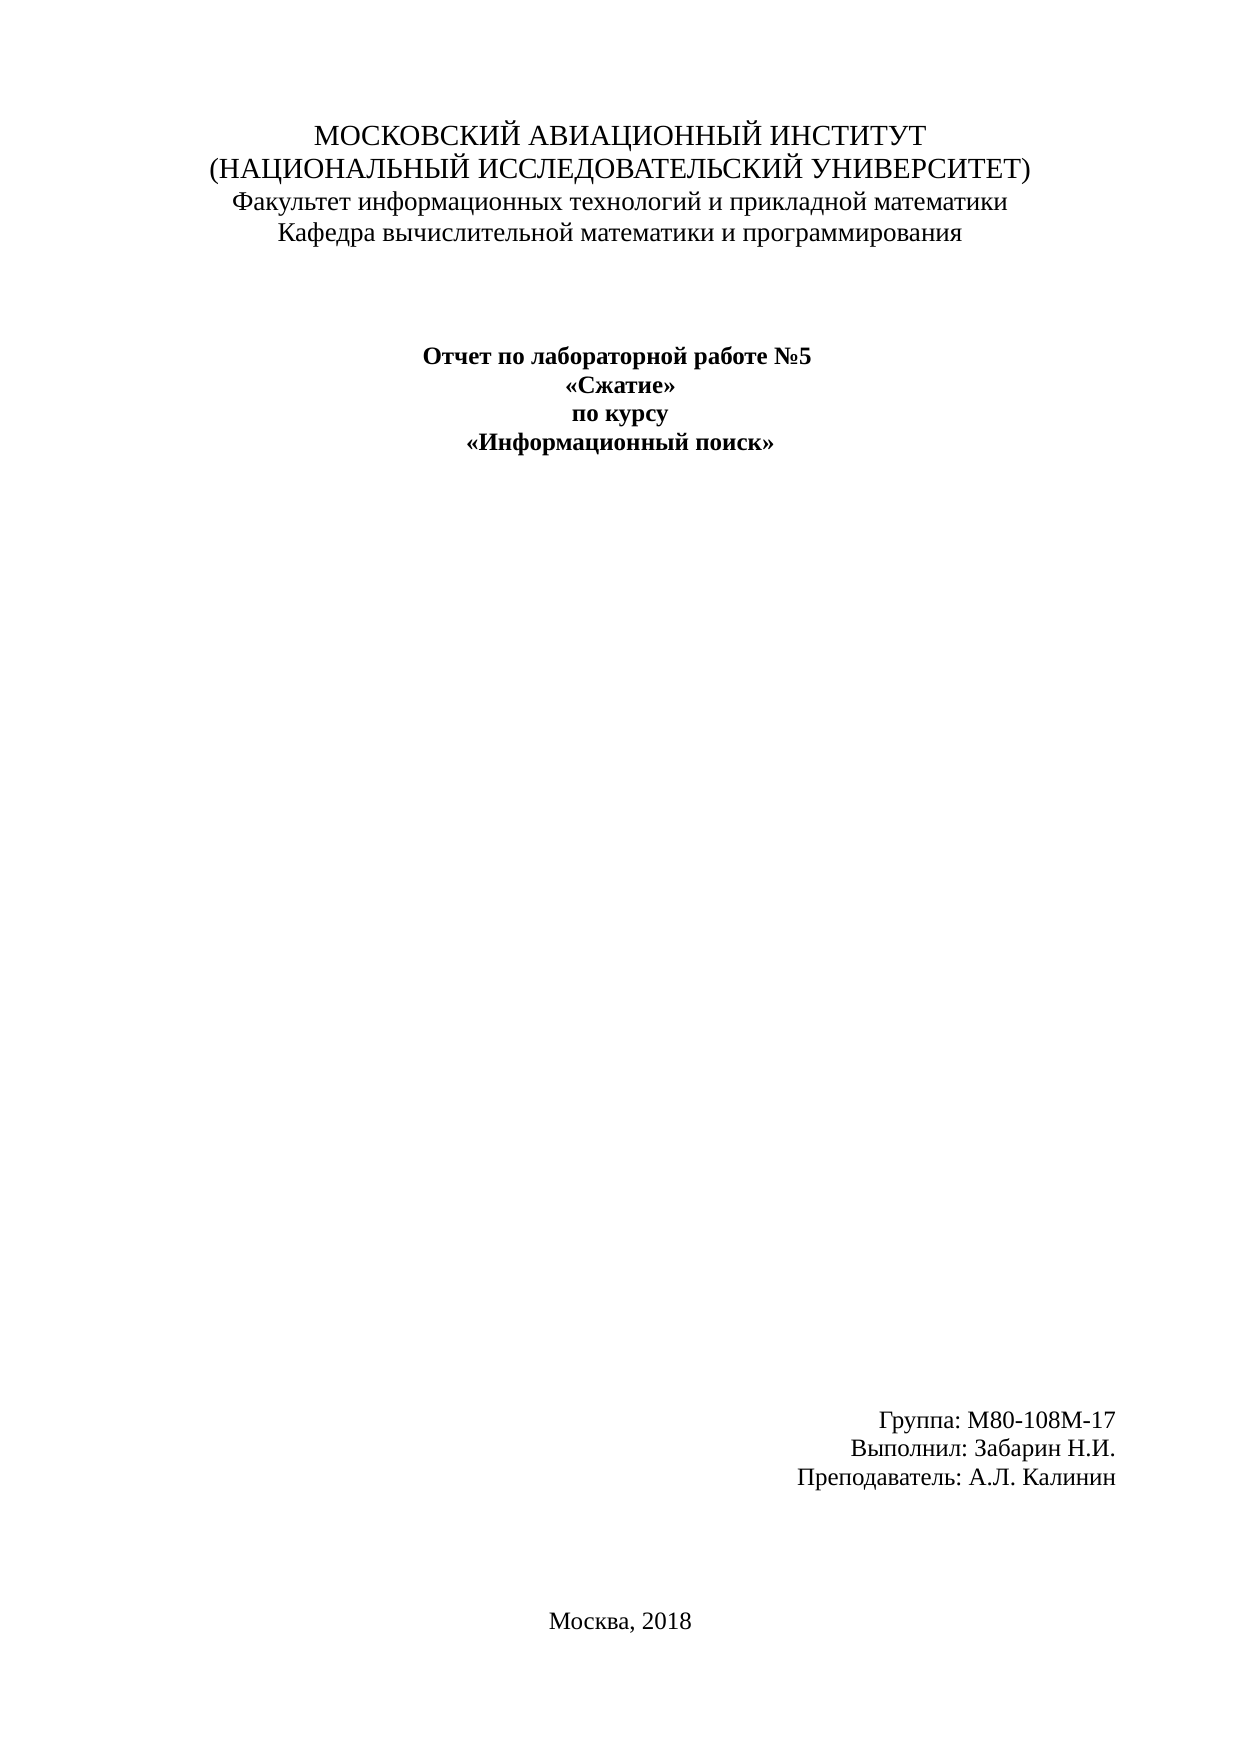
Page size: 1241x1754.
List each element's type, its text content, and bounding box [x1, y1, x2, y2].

text Группа: М80-108М-17 [118, 1405, 1122, 1433]
text Москва, 2018 [118, 1606, 1122, 1635]
text Выполнил: Забарин Н.И. [118, 1433, 1122, 1462]
text МОСКОВСКИЙ АВИАЦИОННЫЙ ИНСТИТУТ [118, 118, 1122, 152]
text «Информационный поиск» [118, 427, 1122, 456]
text Кафедра вычислительной математики и программирования [118, 216, 1122, 247]
text Факультет информационных технологий и прикладной математики [118, 185, 1122, 216]
text по курсу [118, 398, 1122, 427]
text «Сжатие» [118, 370, 1122, 398]
text Преподаватель: А.Л. Калинин [118, 1462, 1122, 1491]
text (НАЦИОНАЛЬНЫЙ ИССЛЕДОВАТЕЛЬСКИЙ УНИВЕРСИТЕТ) [118, 152, 1122, 185]
text Отчет по лабораторной работе №5 [118, 341, 1122, 370]
